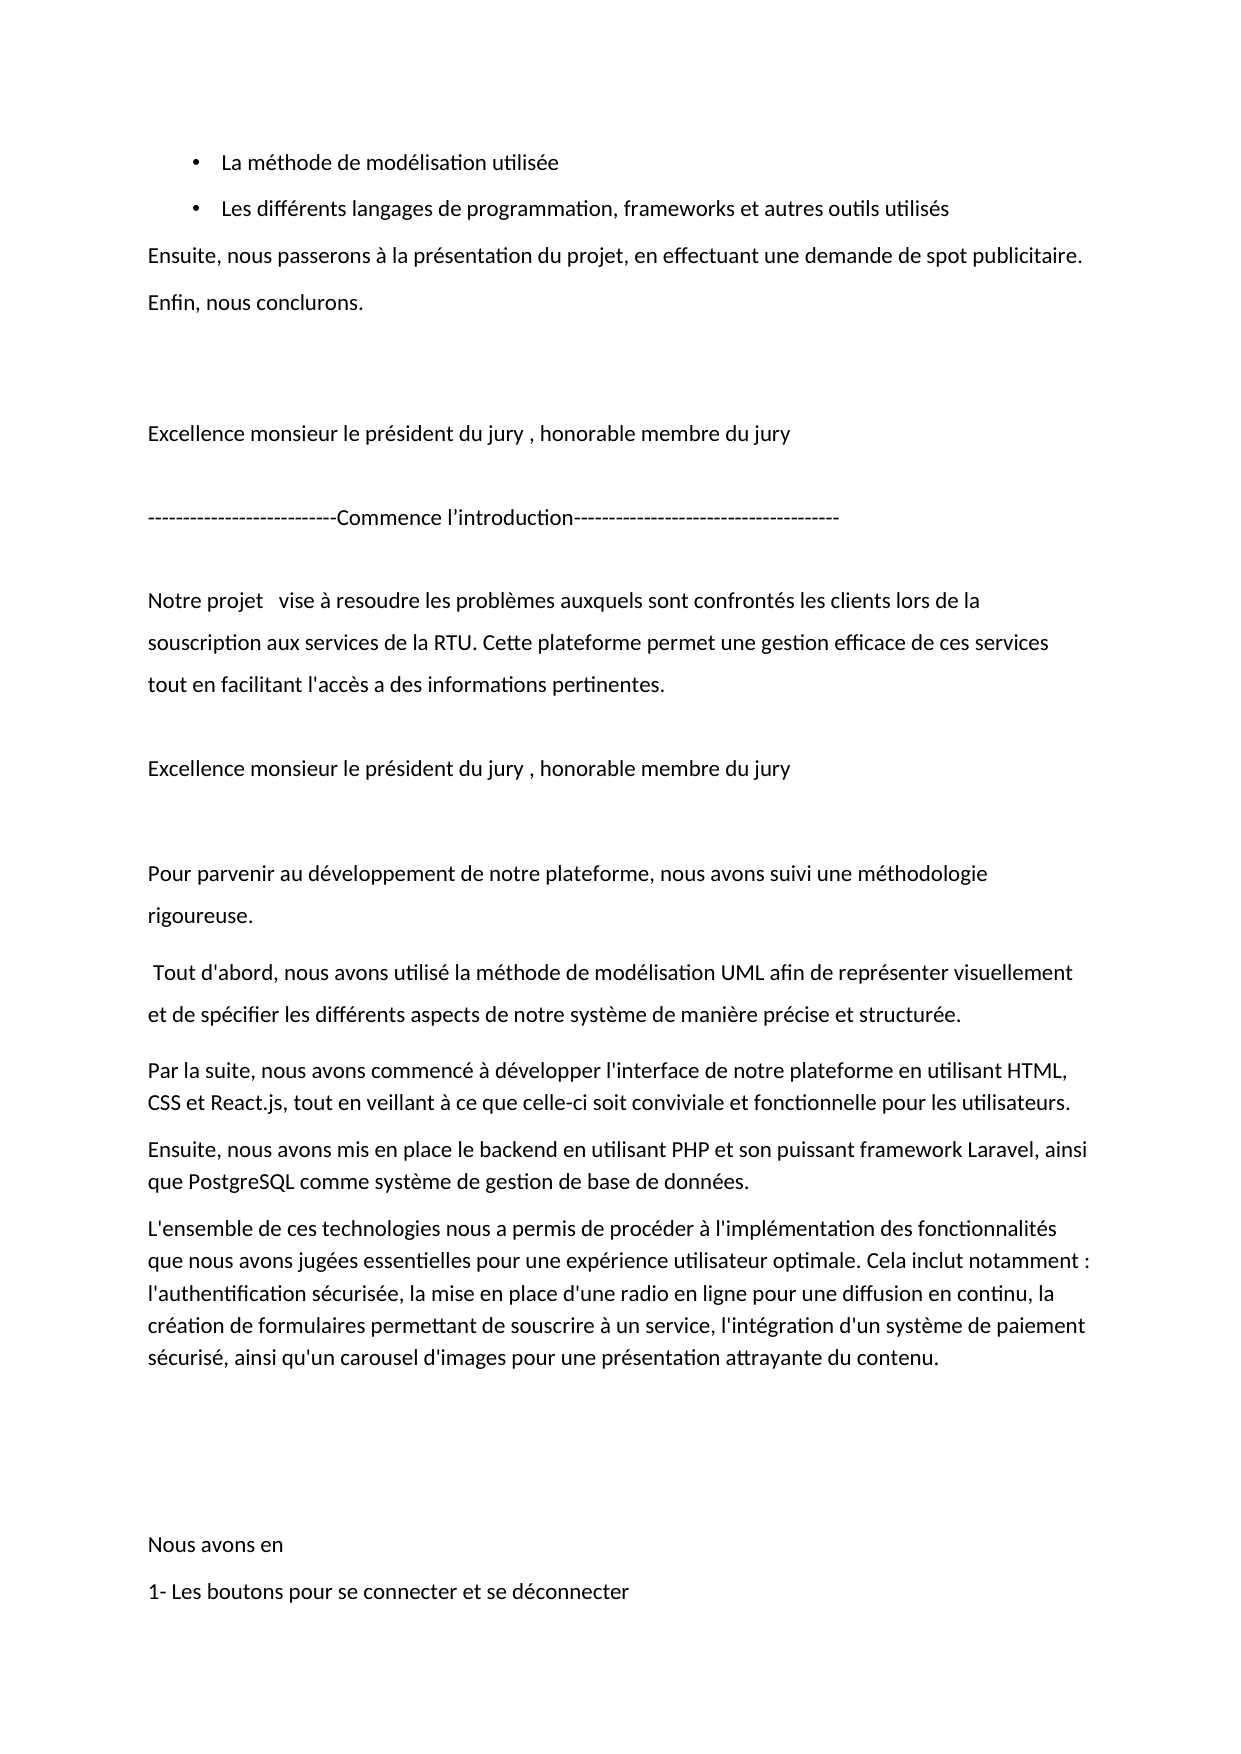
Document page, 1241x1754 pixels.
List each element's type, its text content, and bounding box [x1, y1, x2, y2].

text Tout d'abord, nous avons utilisé la méthode de modélisation UML afin de représenter visuellement et de spécifier les différents aspects de notre système de manière précise et structurée. [148, 958, 1093, 1028]
list Les différents langages de programmation, frameworks et autres outils utilisés [192, 194, 1093, 222]
list Excellence monsieur le président du jury , honorable membre du jury [148, 419, 1093, 447]
text Pour parvenir au développement de notre plateforme, nous avons suivi une méthodologie rigoureuse. [148, 859, 1093, 929]
text Enfin, nous conclurons. [148, 288, 1093, 316]
text 1- Les boutons pour se connecter et se déconnecter [148, 1577, 1093, 1605]
text Ensuite, nous avons mis en place le backend en utilisant PHP et son puissant framework Laravel, ainsi que PostgreSQL comme système de gestion de base de données. [148, 1135, 1093, 1196]
list La méthode de modélisation utilisée [192, 148, 1093, 176]
list Excellence monsieur le président du jury , honorable membre du jury [148, 754, 1093, 782]
text L'ensemble de ces technologies nous a permis de procéder à l'implémentation des fonctionnalités que nous avons jugées essentielles pour une expérience utilisateur optimale. Cela inclut notamment : l'authentification sécurisée, la mise en place d'une radio en ligne pour une diffusion en continu, la création de formulaires permettant de souscrire à un service, l'intégration d'un système de paiement sécurisé, ainsi qu'un carousel d'images pour une présentation attrayante du contenu. [148, 1214, 1093, 1371]
list ---------------------------Commence l’introduction-------------------------------------- [148, 503, 1093, 531]
text Ensuite, nous passerons à la présentation du projet, en effectuant une demande de spot publicitaire. [148, 241, 1093, 269]
text Nous avons en [148, 1530, 1093, 1558]
text Par la suite, nous avons commencé à développer l'interface de notre plateforme en utilisant HTML, CSS et React.js, tout en veillant à ce que celle-ci soit conviviale et fonctionnelle pour les utilisateurs. [148, 1056, 1093, 1117]
list Notre projet vise à resoudre les problèmes auxquels sont confrontés les clients lors de la souscription aux services de la RTU. Cette plateforme permet une gestion efficace de ces services tout en facilitant l'accès a des informations pertinentes. [148, 587, 1093, 698]
